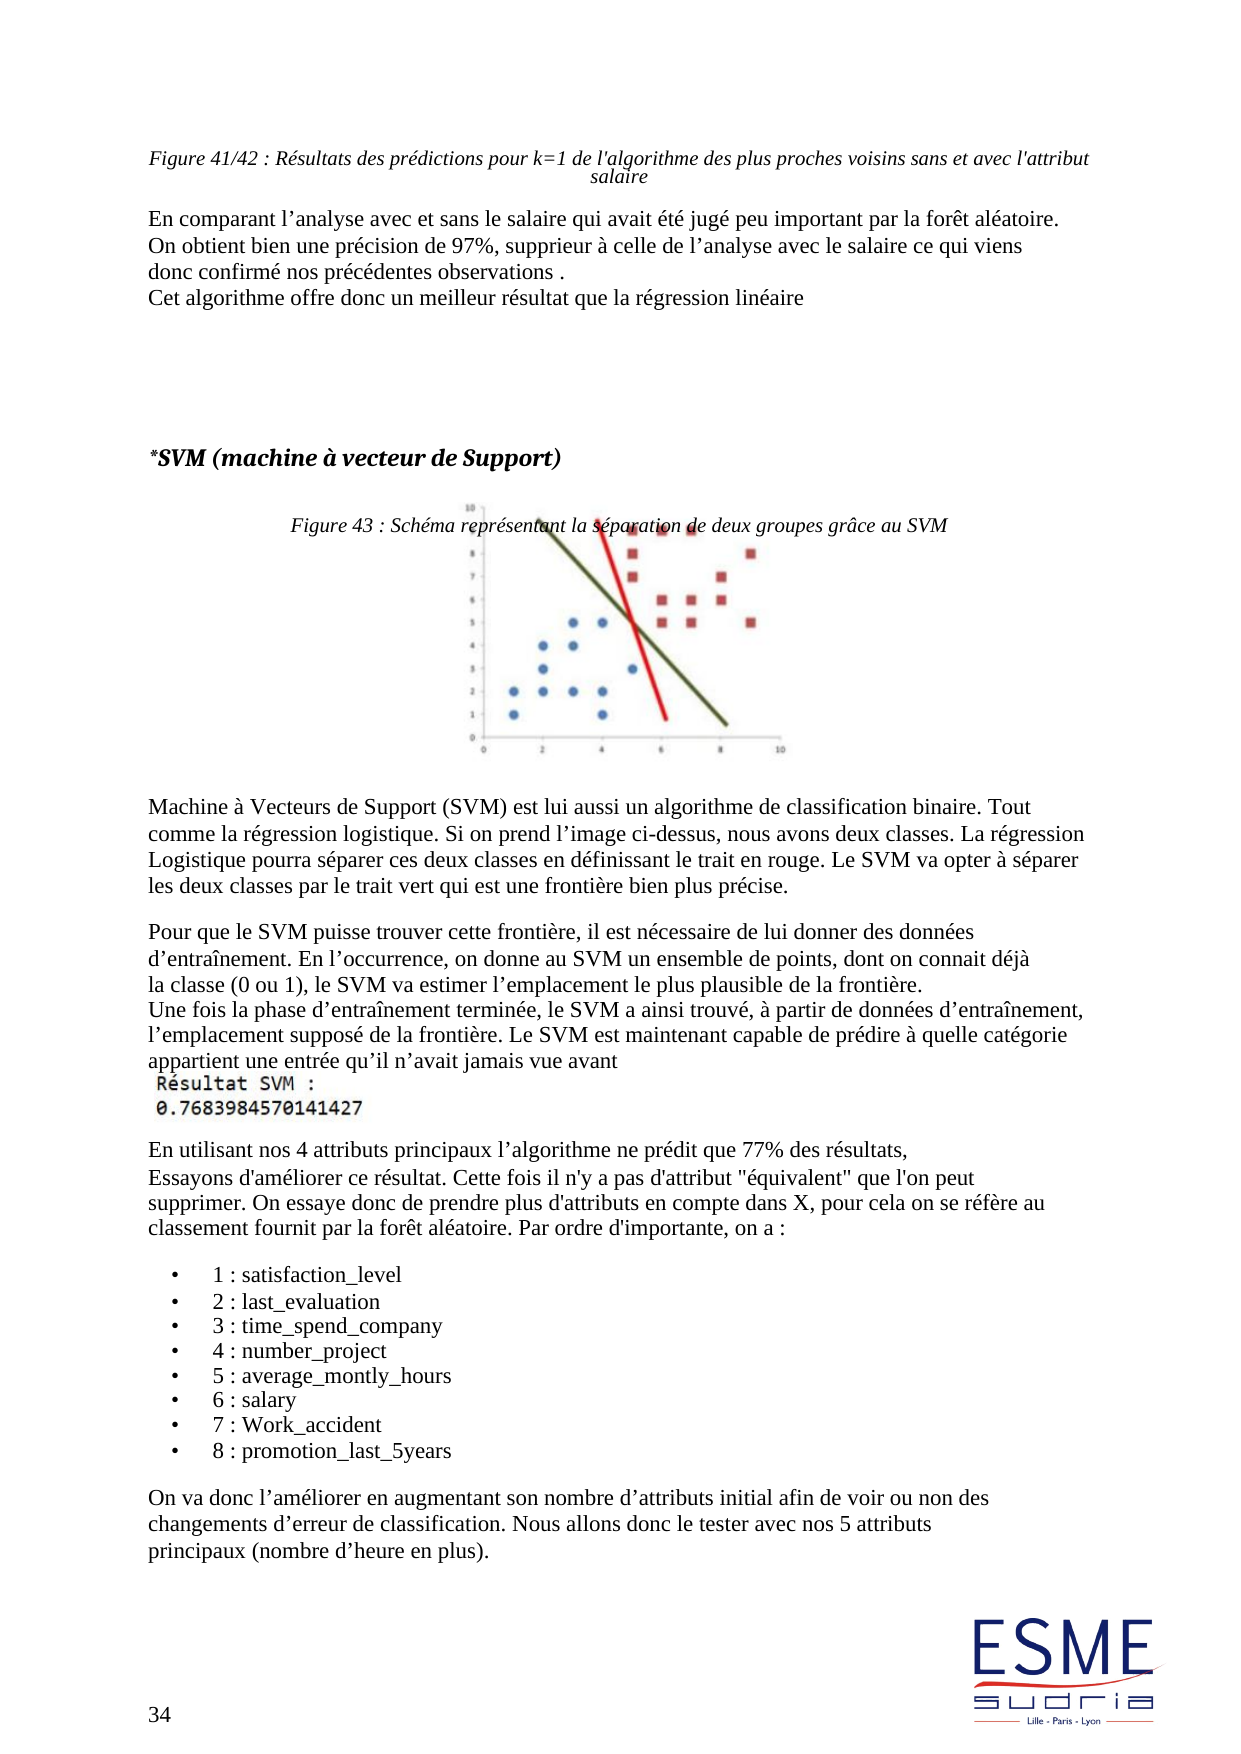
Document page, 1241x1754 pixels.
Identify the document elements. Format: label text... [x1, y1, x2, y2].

list 7 : Work_accident [171, 1413, 1090, 1438]
text Figure 41/42 : Résultats des prédictions pour k=1 de l'algorithme des plus proches voisins sans et avec l'attribut salaire [148, 150, 1090, 187]
subtitle *SVM (machine à vecteur de Support) [148, 444, 1090, 472]
picture [154, 1073, 387, 1136]
text Figure 43 : Schéma représentant la séparation de deux groupes grâce au SVM [148, 516, 1090, 537]
list 5 : average_montly_hours [171, 1363, 1090, 1388]
list 2 : last_evaluation [171, 1289, 1090, 1314]
picture [974, 1618, 1167, 1726]
list 3 : time_spend_company [171, 1314, 1090, 1339]
list 4 : number_project [171, 1339, 1090, 1363]
text Cet algorithme offre donc un meilleur résultat que la régression linéaire [148, 284, 1090, 311]
text Pour que le SVM puisse trouver cette frontière, il est nécessaire de lui donner des données d’entraînement. En l’occurrence, on donne au SVM un ensemble de points, dont on connait déjà la classe (0 ou 1), le SVM va estimer l’emplacement le plus plausible de la frontière. [148, 919, 1053, 997]
text En comparant l’analyse avec et sans le salaire qui avait été jugé peu important par la forêt aléatoire. On obtient bien une précision de 97%, supprieur à celle de l’analyse avec le salaire ce qui viens donc confirmé nos précédentes observations . [148, 206, 1073, 284]
text En utilisant nos 4 attributs principaux l’algorithme ne prédit que 77% des résultats, [148, 1136, 1090, 1163]
text Machine à Vecteurs de Support (SVM) est lui aussi un algorithme de classification binaire. Tout comme la régression logistique. Si on prend l’image ci-dessus, nous avons deux classes. La régression Logistique pourra séparer ces deux classes en définissant le trait en rouge. Le SVM va opter à séparer les deux classes par le trait vert qui est une frontière bien plus précise. [148, 794, 1086, 898]
text Une fois la phase d’entraînement terminée, le SVM a ainsi trouvé, à partir de données d’entraînement, l’emplacement supposé de la frontière. Le SVM est maintenant capable de prédire à quelle catégorie appartient une entrée qu’il n’avait jamais vue avant [148, 997, 1086, 1073]
list 8 : promotion_last_5years [171, 1438, 1090, 1464]
text On va donc l’améliorer en augmentant son nombre d’attributs initial afin de voir ou non des changements d’erreur de classification. Nous allons donc le tester avec nos 5 attributs principaux (nombre d’heure en plus). [148, 1484, 1036, 1563]
picture [446, 502, 794, 516]
list 1 : satisfaction_level [171, 1261, 1090, 1287]
picture [446, 537, 794, 769]
text Essayons d'améliorer ce résultat. Cette fois il n'y a pas d'attribut "équivalent" que l'on peut supprimer. On essaye donc de prendre plus d'attributs en compte dans X, pour cela on se réfère au classement fournit par la forêt aléatoire. Par ordre d'importante, on a : [148, 1165, 1080, 1241]
list 6 : salary [171, 1388, 1090, 1413]
